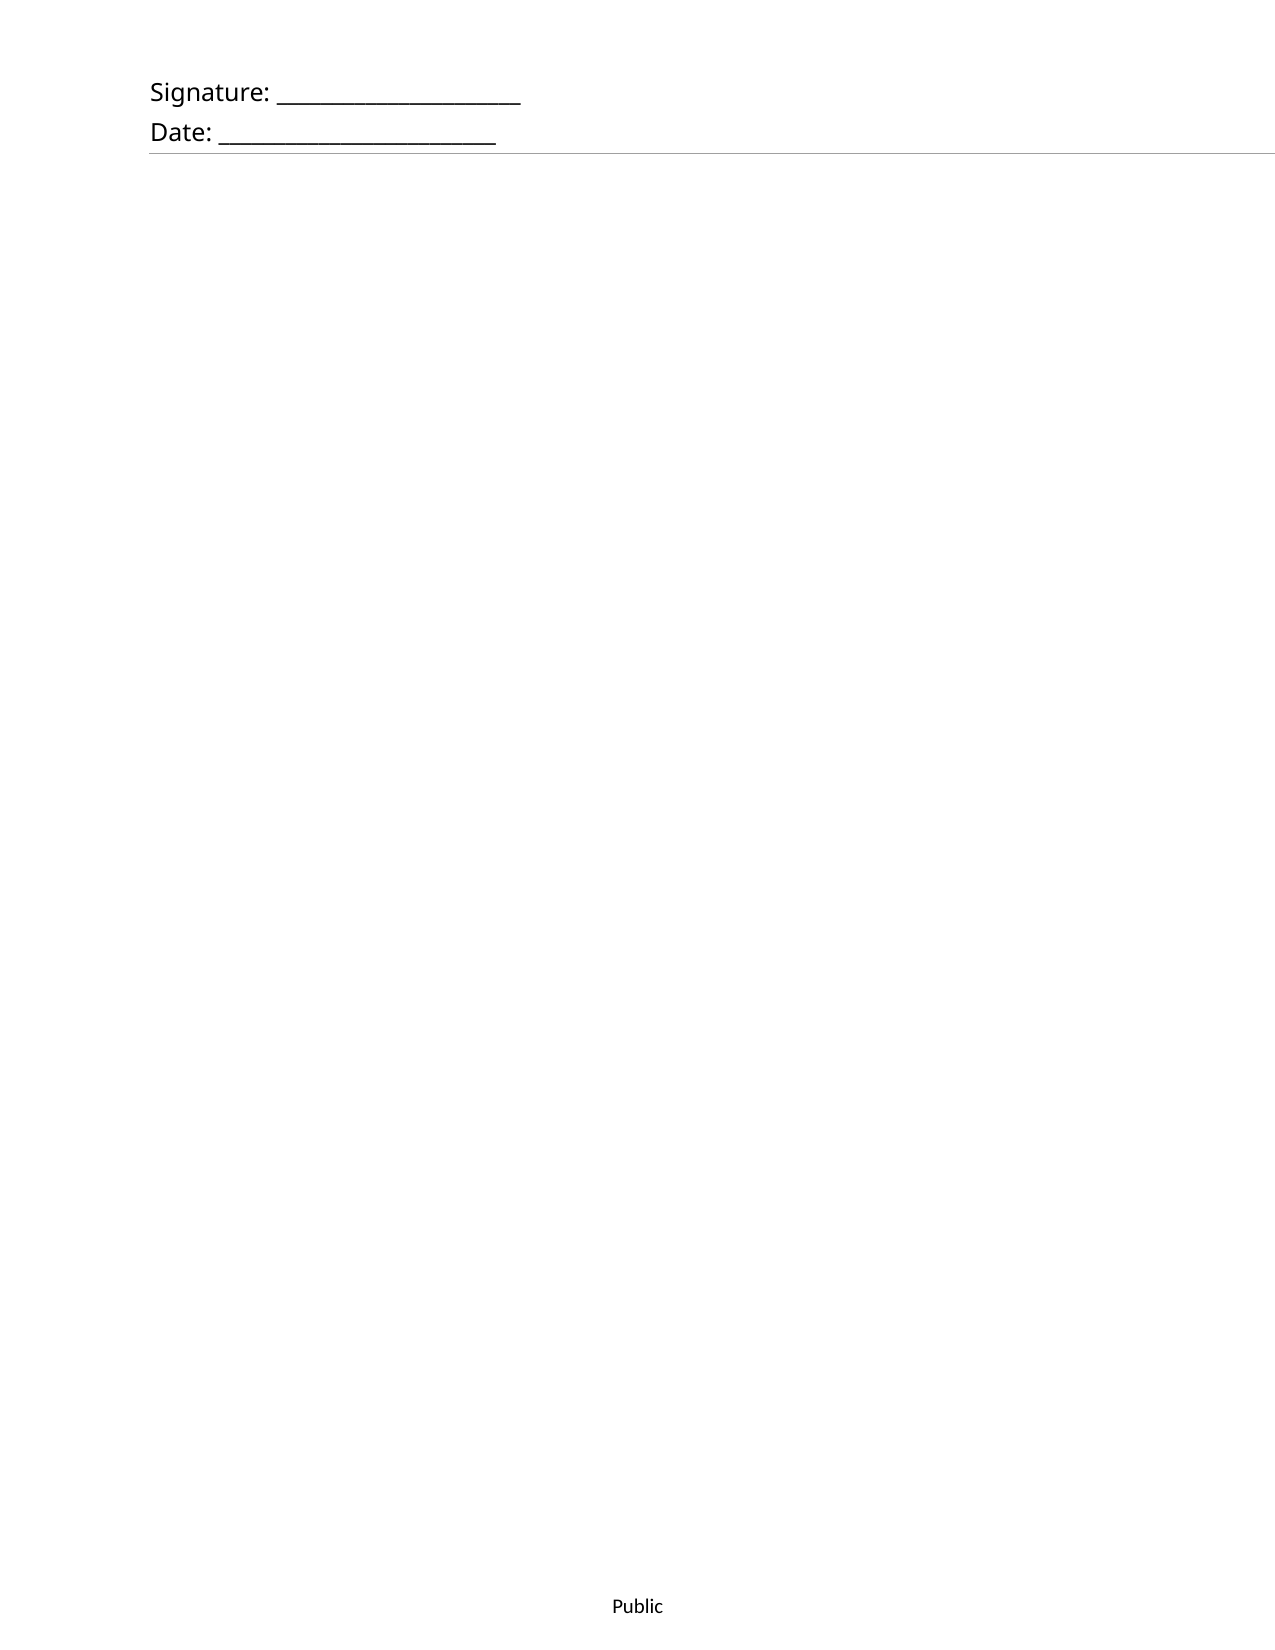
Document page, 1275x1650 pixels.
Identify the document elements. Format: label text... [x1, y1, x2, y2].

text Signature: ______________________ Date: _________________________ [150, 75, 1125, 153]
